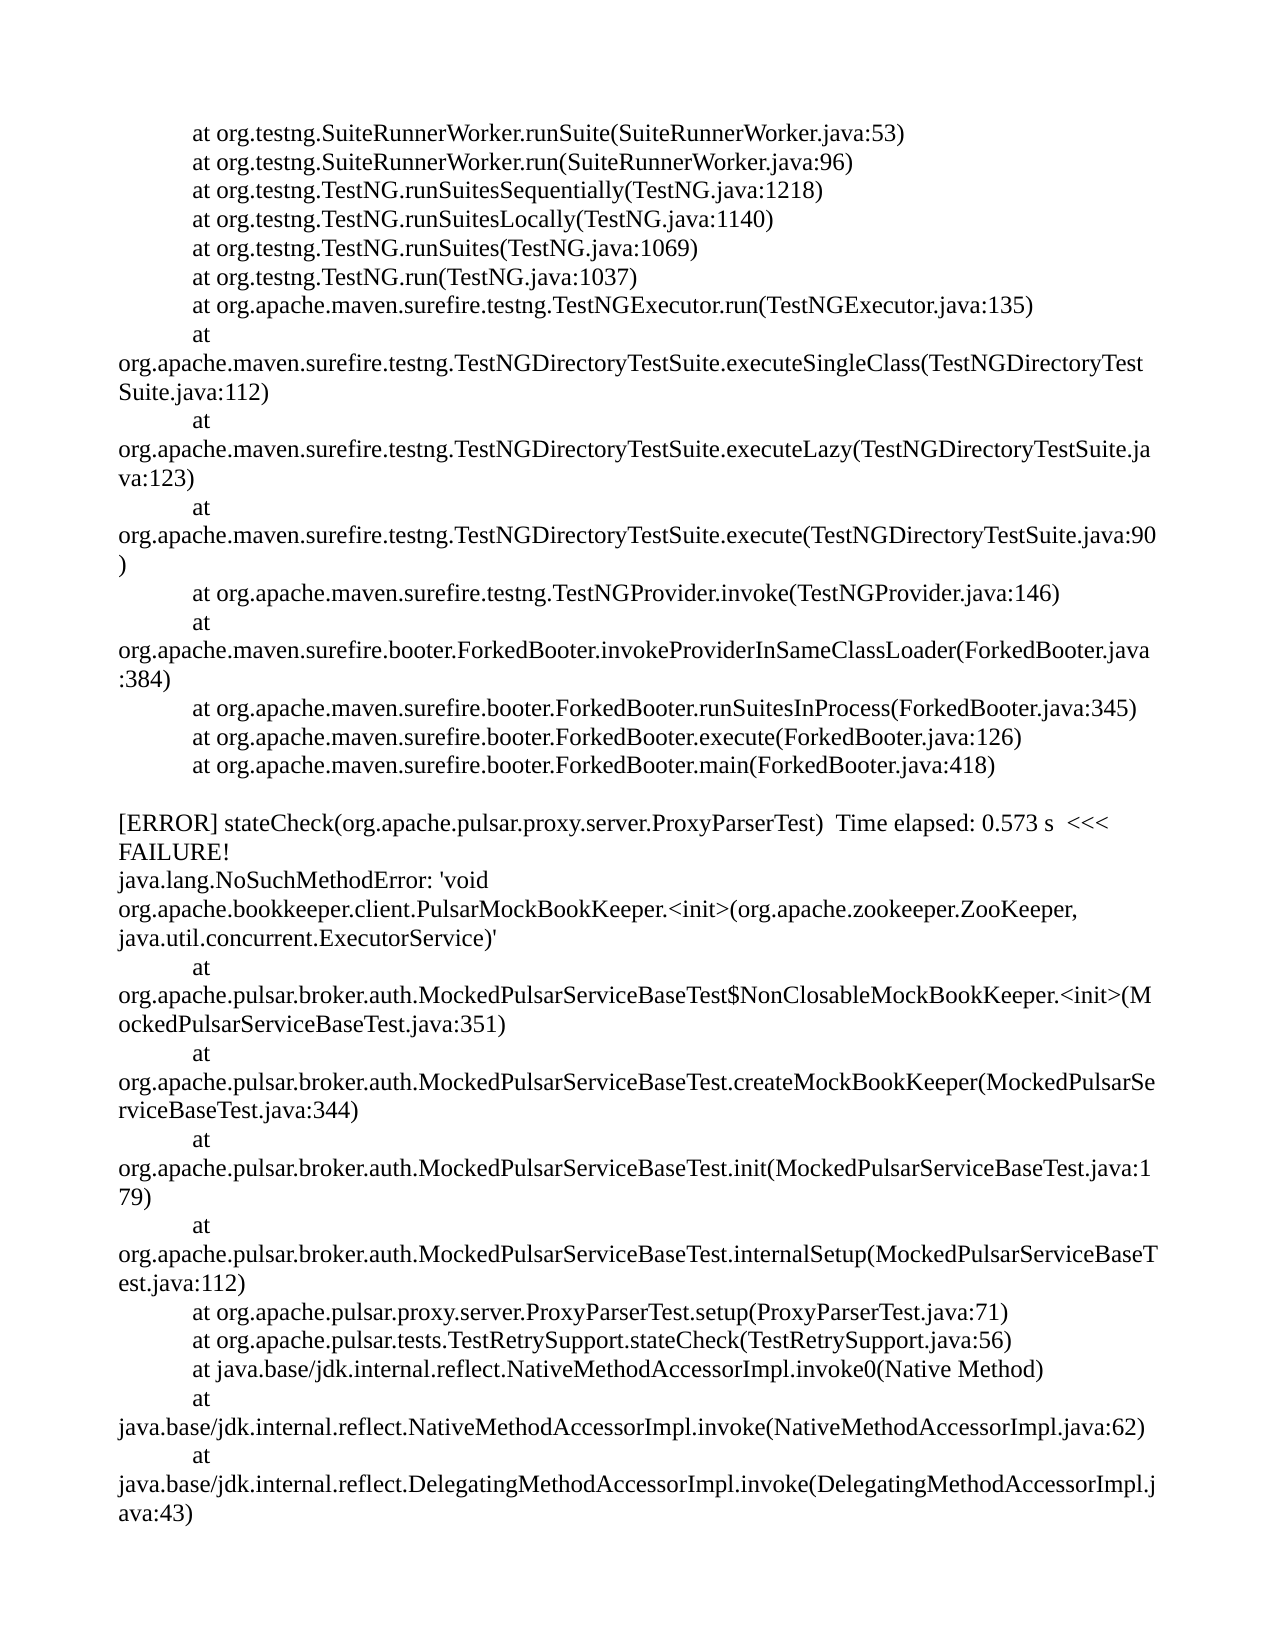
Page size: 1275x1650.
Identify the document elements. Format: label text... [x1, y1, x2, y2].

text at org.apache.pulsar.proxy.server.ProxyParserTest.setup(ProxyParserTest.java:71) [118, 1297, 1157, 1326]
text at org.apache.pulsar.broker.auth.MockedPulsarServiceBaseTest.internalSetup(MockedPulsarServiceBaseTest.java:112) [118, 1211, 1157, 1297]
text at org.apache.maven.surefire.booter.ForkedBooter.runSuitesInProcess(ForkedBooter.java:345) [118, 693, 1157, 722]
text at java.base/jdk.internal.reflect.NativeMethodAccessorImpl.invoke0(Native Method) [118, 1354, 1157, 1383]
text at org.apache.pulsar.tests.TestRetrySupport.stateCheck(TestRetrySupport.java:56) [118, 1326, 1157, 1354]
text at org.apache.maven.surefire.testng.TestNGDirectoryTestSuite.execute(TestNGDirectoryTestSuite.java:90) [118, 492, 1157, 578]
text at org.testng.TestNG.runSuitesLocally(TestNG.java:1140) [118, 204, 1157, 233]
text at org.apache.maven.surefire.testng.TestNGDirectoryTestSuite.executeLazy(TestNGDirectoryTestSuite.java:123) [118, 406, 1157, 492]
text at java.base/jdk.internal.reflect.DelegatingMethodAccessorImpl.invoke(DelegatingMethodAccessorImpl.java:43) [118, 1441, 1157, 1527]
text at org.testng.TestNG.run(TestNG.java:1037) [118, 262, 1157, 291]
text at org.apache.maven.surefire.booter.ForkedBooter.execute(ForkedBooter.java:126) [118, 722, 1157, 751]
text at org.testng.SuiteRunnerWorker.runSuite(SuiteRunnerWorker.java:53) [118, 118, 1157, 147]
text at org.apache.maven.surefire.testng.TestNGProvider.invoke(TestNGProvider.java:146) [118, 578, 1157, 607]
text at org.apache.pulsar.broker.auth.MockedPulsarServiceBaseTest.createMockBookKeeper(MockedPulsarServiceBaseTest.java:344) [118, 1038, 1157, 1124]
text java.lang.NoSuchMethodError: 'void org.apache.bookkeeper.client.PulsarMockBookKeeper.<init>(org.apache.zookeeper.ZooKeeper, java.util.concurrent.ExecutorService)' [118, 866, 1157, 952]
text at org.apache.maven.surefire.booter.ForkedBooter.main(ForkedBooter.java:418) [118, 751, 1157, 779]
text at org.apache.pulsar.broker.auth.MockedPulsarServiceBaseTest$NonClosableMockBookKeeper.<init>(MockedPulsarServiceBaseTest.java:351) [118, 952, 1157, 1038]
text at org.apache.pulsar.broker.auth.MockedPulsarServiceBaseTest.init(MockedPulsarServiceBaseTest.java:179) [118, 1124, 1157, 1211]
text at org.apache.maven.surefire.booter.ForkedBooter.invokeProviderInSameClassLoader(ForkedBooter.java:384) [118, 607, 1157, 693]
text at org.testng.TestNG.runSuitesSequentially(TestNG.java:1218) [118, 176, 1157, 204]
text at org.apache.maven.surefire.testng.TestNGDirectoryTestSuite.executeSingleClass(TestNGDirectoryTestSuite.java:112) [118, 319, 1157, 406]
text at java.base/jdk.internal.reflect.NativeMethodAccessorImpl.invoke(NativeMethodAccessorImpl.java:62) [118, 1383, 1157, 1441]
text at org.testng.SuiteRunnerWorker.run(SuiteRunnerWorker.java:96) [118, 147, 1157, 176]
text at org.testng.TestNG.runSuites(TestNG.java:1069) [118, 233, 1157, 262]
text at org.apache.maven.surefire.testng.TestNGExecutor.run(TestNGExecutor.java:135) [118, 291, 1157, 319]
text [ERROR] stateCheck(org.apache.pulsar.proxy.server.ProxyParserTest) Time elapsed: 0.573 s <<< FAILURE! [118, 808, 1157, 866]
